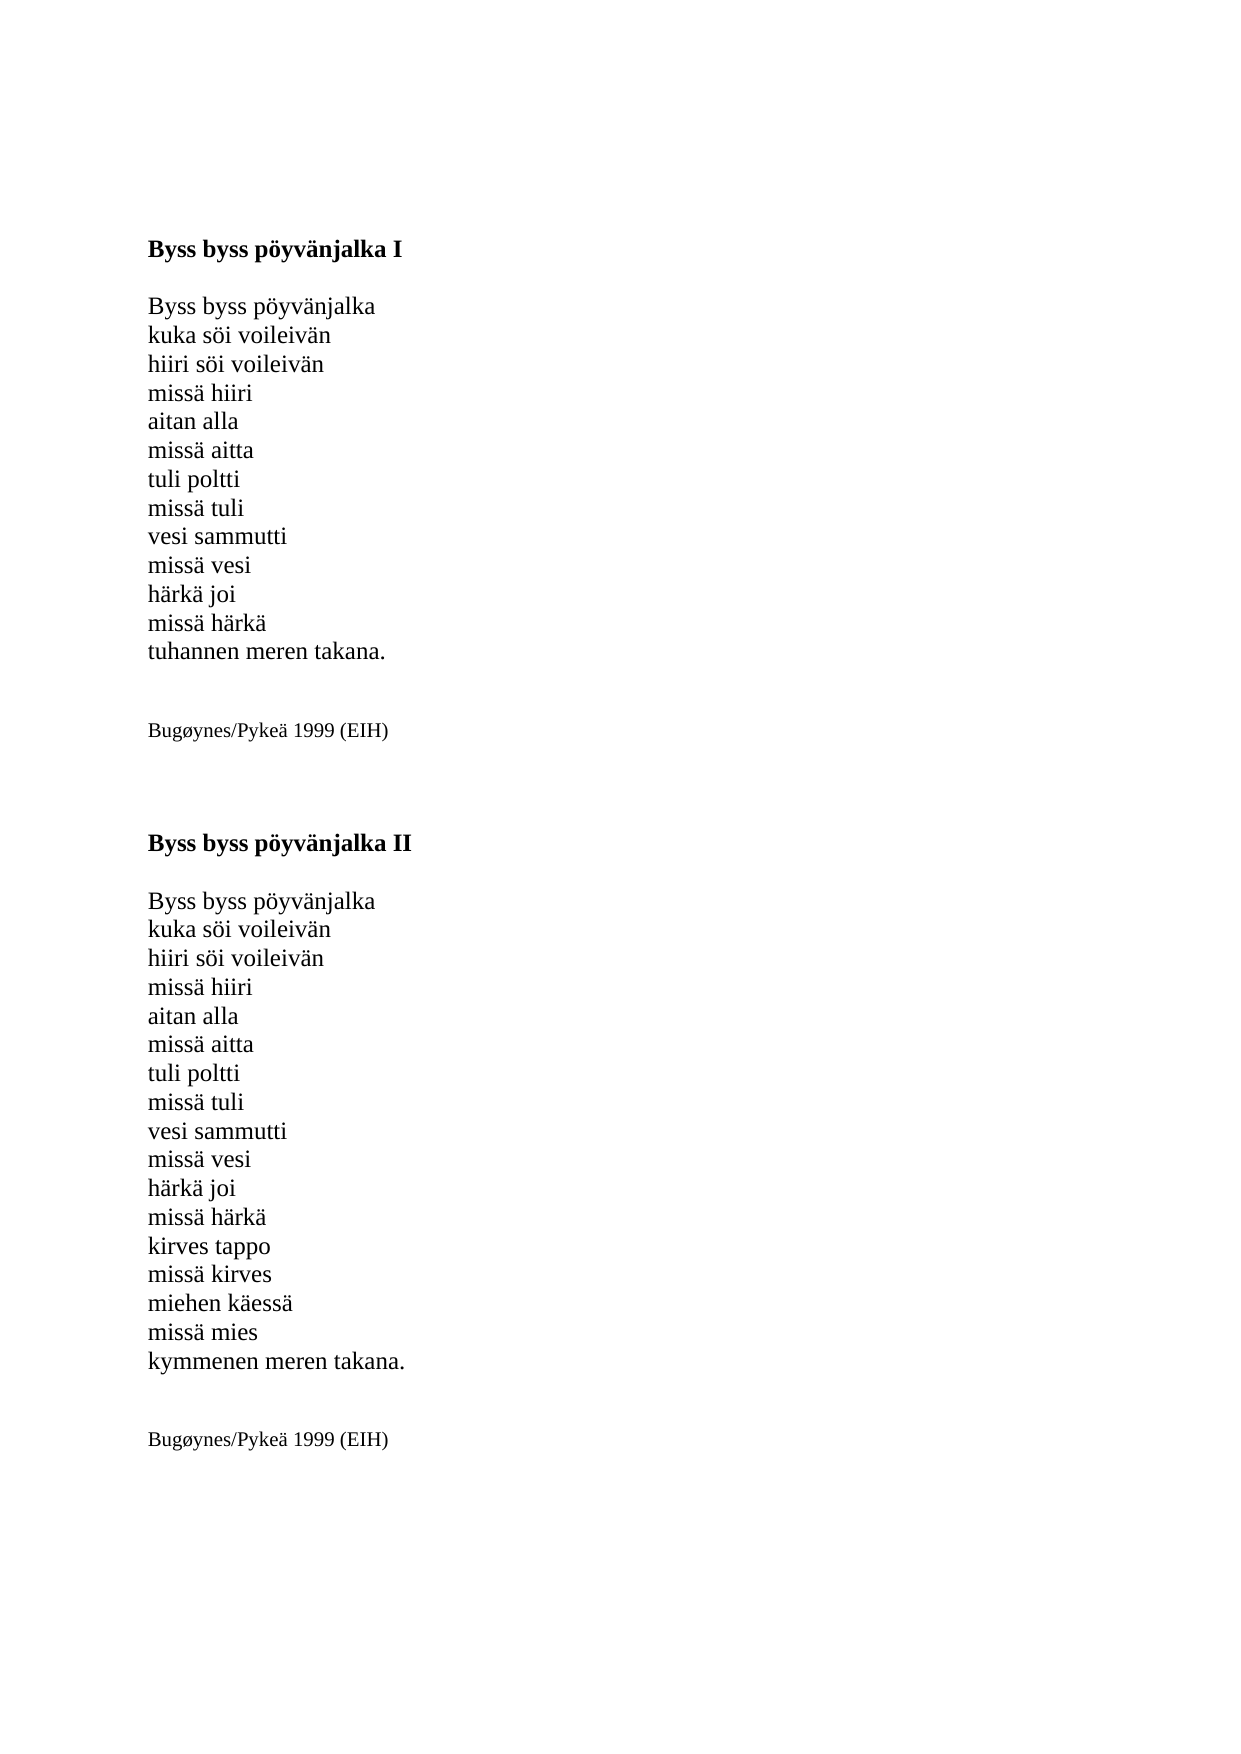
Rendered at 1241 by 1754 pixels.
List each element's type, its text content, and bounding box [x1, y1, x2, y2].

text missä härkä [148, 1202, 1093, 1231]
text missä mies [148, 1317, 1093, 1346]
text tuhannen meren takana. [148, 636, 1093, 665]
text hiiri söi voileivän [148, 349, 1093, 378]
text missä aitta [148, 1029, 1093, 1058]
text missä aitta [148, 435, 1093, 464]
text hiiri söi voileivän [148, 943, 1093, 972]
text aitan alla [148, 406, 1093, 435]
text tuli poltti [148, 1058, 1093, 1087]
text missä härkä [148, 608, 1093, 636]
text Byss byss pöyvänjalka II [148, 828, 1093, 857]
text Byss byss pöyvänjalka [148, 886, 1093, 914]
text missä hiiri [148, 972, 1093, 1001]
text Bugøynes/Pykeä 1999 (EIH) [148, 718, 1093, 742]
text vesi sammutti [148, 1116, 1093, 1144]
text kymmenen meren takana. [148, 1346, 1093, 1374]
text missä tuli [148, 1087, 1093, 1116]
text missä kirves [148, 1259, 1093, 1288]
text missä tuli [148, 493, 1093, 521]
text Bugøynes/Pykeä 1999 (EIH) [148, 1427, 1093, 1451]
text missä vesi [148, 1144, 1093, 1173]
text missä vesi [148, 550, 1093, 579]
text härkä joi [148, 1173, 1093, 1202]
text tuli poltti [148, 464, 1093, 493]
text missä hiiri [148, 378, 1093, 406]
text miehen käessä [148, 1288, 1093, 1317]
text vesi sammutti [148, 521, 1093, 550]
text Byss byss pöyvänjalka [148, 291, 1093, 320]
text kirves tappo [148, 1231, 1093, 1259]
text Byss byss pöyvänjalka I [148, 234, 1093, 263]
text aitan alla [148, 1001, 1093, 1029]
text härkä joi [148, 579, 1093, 608]
text kuka söi voileivän [148, 914, 1093, 943]
text kuka söi voileivän [148, 320, 1093, 349]
